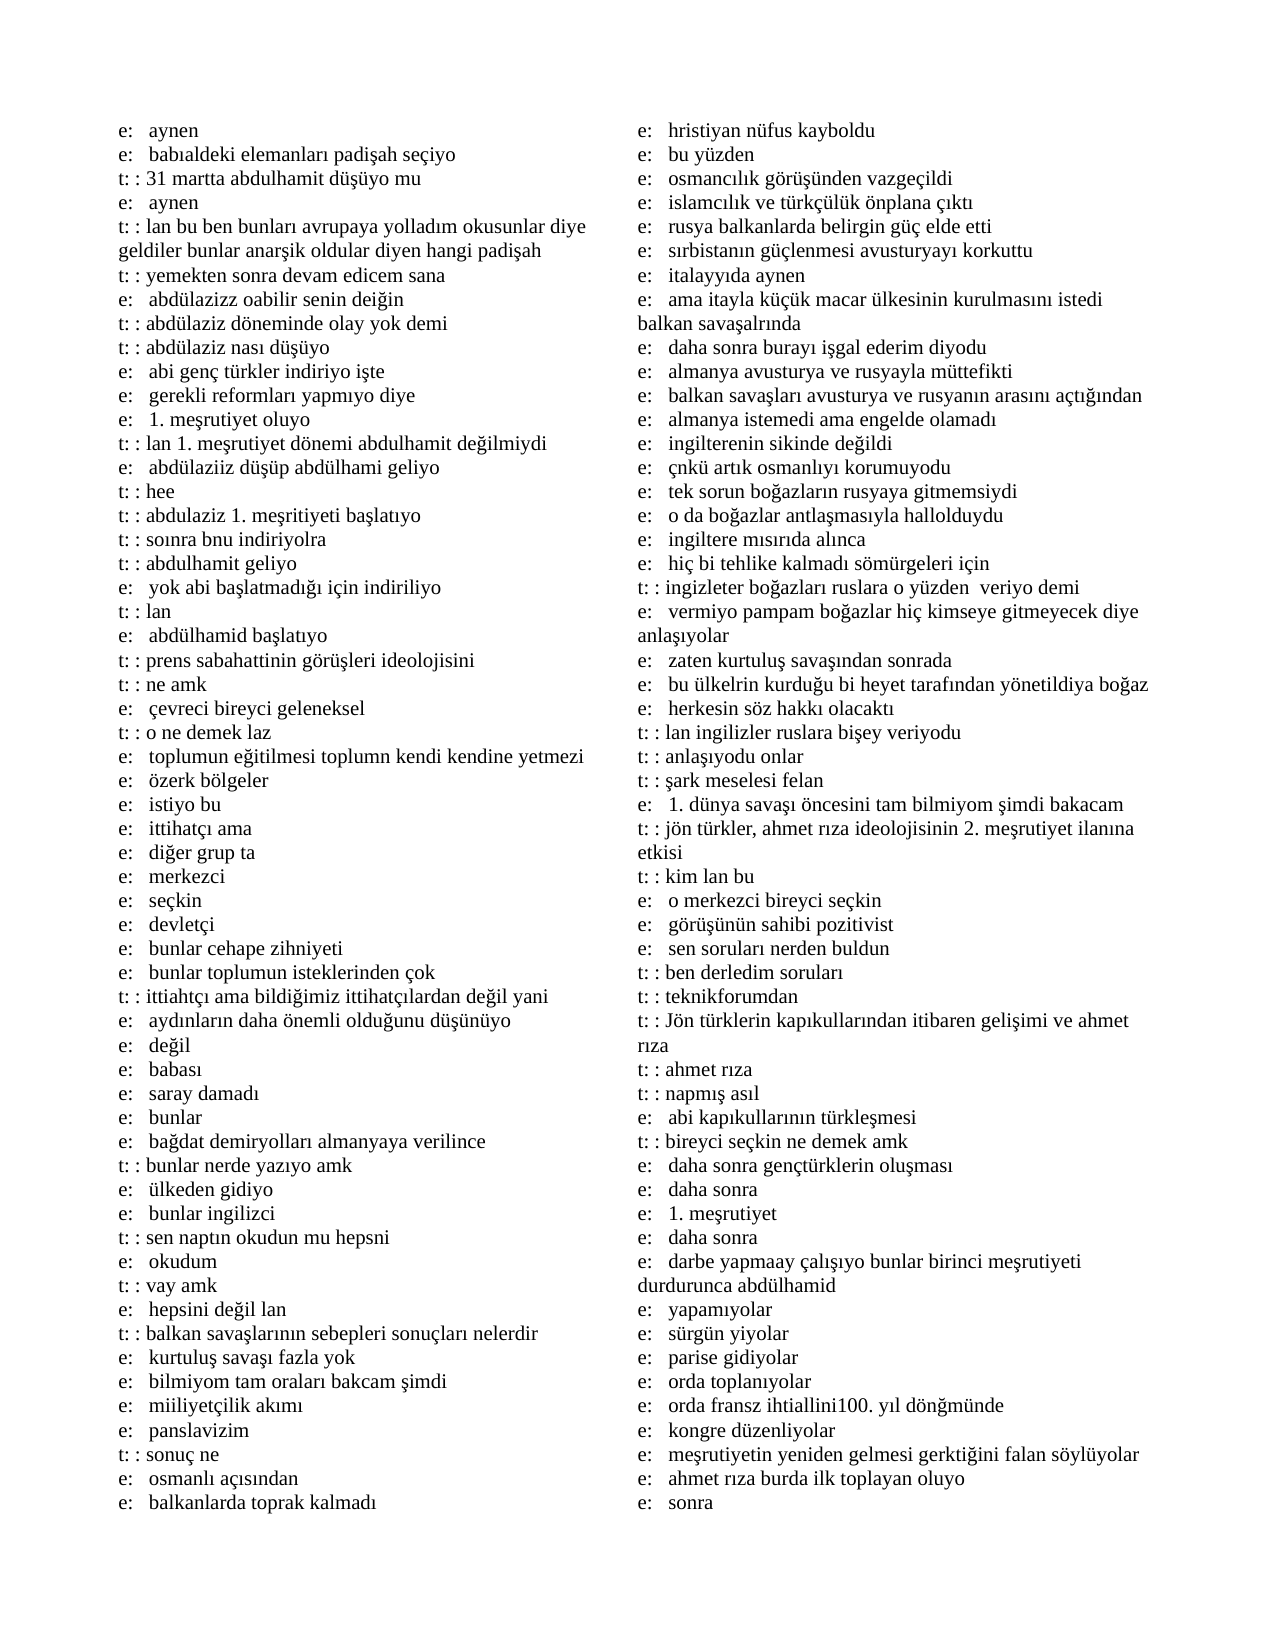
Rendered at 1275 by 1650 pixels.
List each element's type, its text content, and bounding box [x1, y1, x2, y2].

text e: seçkin [118, 888, 637, 912]
text e: 1. meşrutiyet oluyo [118, 407, 637, 431]
text e: yapamıyolar [637, 1297, 1157, 1321]
text t: : bunlar nerde yazıyo amk [118, 1153, 637, 1177]
text e: osmancılık görüşünden vazgeçildi [637, 166, 1157, 190]
text e: çnkü artık osmanlıyı korumuyodu [637, 455, 1157, 479]
text e: darbe yapmaay çalışıyo bunlar birinci meşrutiyeti durdurunca abdülhamid [637, 1249, 1157, 1297]
text e: aynen [118, 118, 637, 142]
text e: miiliyetçilik akımı [118, 1393, 637, 1417]
text t: : sonuç ne [118, 1442, 637, 1466]
text e: ittihatçı ama [118, 816, 637, 840]
text t: : hee [118, 479, 637, 503]
text e: hepsini değil lan [118, 1297, 637, 1321]
text e: herkesin söz hakkı olacaktı [637, 696, 1157, 720]
text e: bağdat demiryolları almanyaya verilince [118, 1129, 637, 1153]
text e: abi kapıkullarının türkleşmesi [637, 1105, 1157, 1129]
text e: almanya avusturya ve rusyayla müttefikti [637, 359, 1157, 383]
text e: çevreci bireyci geleneksel [118, 696, 637, 720]
text t: : prens sabahattinin görüşleri ideolojisini [118, 647, 637, 672]
text e: balkanlarda toprak kalmadı [118, 1490, 637, 1514]
text t: : anlaşıyodu onlar [637, 744, 1157, 768]
text e: o merkezci bireyci seçkin [637, 888, 1157, 912]
text e: istiyo bu [118, 792, 637, 816]
text t: : lan [118, 599, 637, 623]
text e: islamcılık ve türkçülük önplana çıktı [637, 190, 1157, 214]
text e: panslavizim [118, 1417, 637, 1442]
text t: : o ne demek laz [118, 720, 637, 744]
text e: hristiyan nüfus kayboldu [637, 118, 1157, 142]
text e: almanya istemedi ama engelde olamadı [637, 407, 1157, 431]
text t: : soınra bnu indiriyolra [118, 527, 637, 551]
text e: hiç bi tehlike kalmadı sömürgeleri için [637, 551, 1157, 575]
text e: merkezci [118, 864, 637, 888]
text e: babıaldeki elemanları padişah seçiyo [118, 142, 637, 166]
text t: : vay amk [118, 1273, 637, 1297]
text e: ama itayla küçük macar ülkesinin kurulmasını istedi balkan savaşalrında [637, 287, 1157, 335]
text e: bunlar cehape zihniyeti [118, 936, 637, 960]
text t: : bireyci seçkin ne demek amk [637, 1129, 1157, 1153]
text e: 1. meşrutiyet [637, 1201, 1157, 1225]
text t: : abdulhamit geliyo [118, 551, 637, 575]
text e: parise gidiyolar [637, 1345, 1157, 1369]
text t: : ne amk [118, 672, 637, 696]
text e: saray damadı [118, 1081, 637, 1105]
text e: değil [118, 1032, 637, 1057]
text t: : lan 1. meşrutiyet dönemi abdulhamit değilmiydi [118, 431, 637, 455]
text e: daha sonra [637, 1177, 1157, 1201]
text e: rusya balkanlarda belirgin güç elde etti [637, 214, 1157, 238]
text e: kurtuluş savaşı fazla yok [118, 1345, 637, 1369]
text e: zaten kurtuluş savaşından sonrada [637, 647, 1157, 672]
text e: sonra [637, 1490, 1157, 1514]
text e: bunlar toplumun isteklerinden çok [118, 960, 637, 984]
text t: : sen naptın okudun mu hepsni [118, 1225, 637, 1249]
text e: abdülazizz oabilir senin deiğin [118, 287, 637, 311]
text e: gerekli reformları yapmıyo diye [118, 383, 637, 407]
text e: sürgün yiyolar [637, 1321, 1157, 1345]
text e: bu yüzden [637, 142, 1157, 166]
text t: : ittiahtçı ama bildiğimiz ittihatçılardan değil yani [118, 984, 637, 1008]
text t: : kim lan bu [637, 864, 1157, 888]
text e: özerk bölgeler [118, 768, 637, 792]
text e: ingiltere mısırıda alınca [637, 527, 1157, 551]
text e: abdülaziiz düşüp abdülhami geliyo [118, 455, 637, 479]
text t: : teknikforumdan [637, 984, 1157, 1008]
text e: abdülhamid başlatıyo [118, 623, 637, 647]
text e: balkan savaşları avusturya ve rusyanın arasını açtığından [637, 383, 1157, 407]
text e: bunlar ingilizci [118, 1201, 637, 1225]
text e: 1. dünya savaşı öncesini tam bilmiyom şimdi bakacam [637, 792, 1157, 816]
text e: ingilterenin sikinde değildi [637, 431, 1157, 455]
text e: bu ülkelrin kurduğu bi heyet tarafından yönetildiya boğaz [637, 672, 1157, 696]
text e: orda toplanıyolar [637, 1369, 1157, 1393]
text e: sen soruları nerden buldun [637, 936, 1157, 960]
text t: : napmış asıl [637, 1081, 1157, 1105]
text e: okudum [118, 1249, 637, 1273]
text e: abi genç türkler indiriyo işte [118, 359, 637, 383]
text e: daha sonra [637, 1225, 1157, 1249]
text e: tek sorun boğazların rusyaya gitmemsiydi [637, 479, 1157, 503]
text e: daha sonra burayı işgal ederim diyodu [637, 335, 1157, 359]
text e: bunlar [118, 1105, 637, 1129]
text t: : lan ingilizler ruslara bişey veriyodu [637, 720, 1157, 744]
text t: : ahmet rıza [637, 1057, 1157, 1081]
text e: toplumun eğitilmesi toplumn kendi kendine yetmezi [118, 744, 637, 768]
text e: yok abi başlatmadığı için indiriliyo [118, 575, 637, 599]
text t: : yemekten sonra devam edicem sana [118, 262, 637, 287]
text e: osmanlı açısından [118, 1466, 637, 1490]
text t: : abdulaziz 1. meşritiyeti başlatıyo [118, 503, 637, 527]
text e: aynen [118, 190, 637, 214]
text e: babası [118, 1057, 637, 1081]
text e: vermiyo pampam boğazlar hiç kimseye gitmeyecek diye anlaşıyolar [637, 599, 1157, 647]
text e: kongre düzenliyolar [637, 1417, 1157, 1442]
text t: : Jön türklerin kapıkullarından itibaren gelişimi ve ahmet rıza [637, 1008, 1157, 1057]
text t: : 31 martta abdulhamit düşüyo mu [118, 166, 637, 190]
text e: o da boğazlar antlaşmasıyla hallolduydu [637, 503, 1157, 527]
text e: ahmet rıza burda ilk toplayan oluyo [637, 1466, 1157, 1490]
text e: bilmiyom tam oraları bakcam şimdi [118, 1369, 637, 1393]
text e: diğer grup ta [118, 840, 637, 864]
text t: : ben derledim soruları [637, 960, 1157, 984]
text t: : jön türkler, ahmet rıza ideolojisinin 2. meşrutiyet ilanına etkisi [637, 816, 1157, 864]
text e: görüşünün sahibi pozitivist [637, 912, 1157, 936]
text t: : ingizleter boğazları ruslara o yüzden veriyo demi [637, 575, 1157, 599]
text e: aydınların daha önemli olduğunu düşünüyo [118, 1008, 637, 1032]
text e: ülkeden gidiyo [118, 1177, 637, 1201]
text e: meşrutiyetin yeniden gelmesi gerktiğini falan söylüyolar [637, 1442, 1157, 1466]
text t: : abdülaziz döneminde olay yok demi [118, 311, 637, 335]
text e: italayyıda aynen [637, 262, 1157, 287]
text e: devletçi [118, 912, 637, 936]
text e: daha sonra gençtürklerin oluşması [637, 1153, 1157, 1177]
text t: : abdülaziz nası düşüyo [118, 335, 637, 359]
text t: : balkan savaşlarının sebepleri sonuçları nelerdir [118, 1321, 637, 1345]
text e: orda fransz ihtiallini100. yıl dönğmünde [637, 1393, 1157, 1417]
text t: : lan bu ben bunları avrupaya yolladım okusunlar diye geldiler bunlar anarşik oldular diyen hangi padişah [118, 214, 637, 262]
text t: : şark meselesi felan [637, 768, 1157, 792]
text e: sırbistanın güçlenmesi avusturyayı korkuttu [637, 238, 1157, 262]
